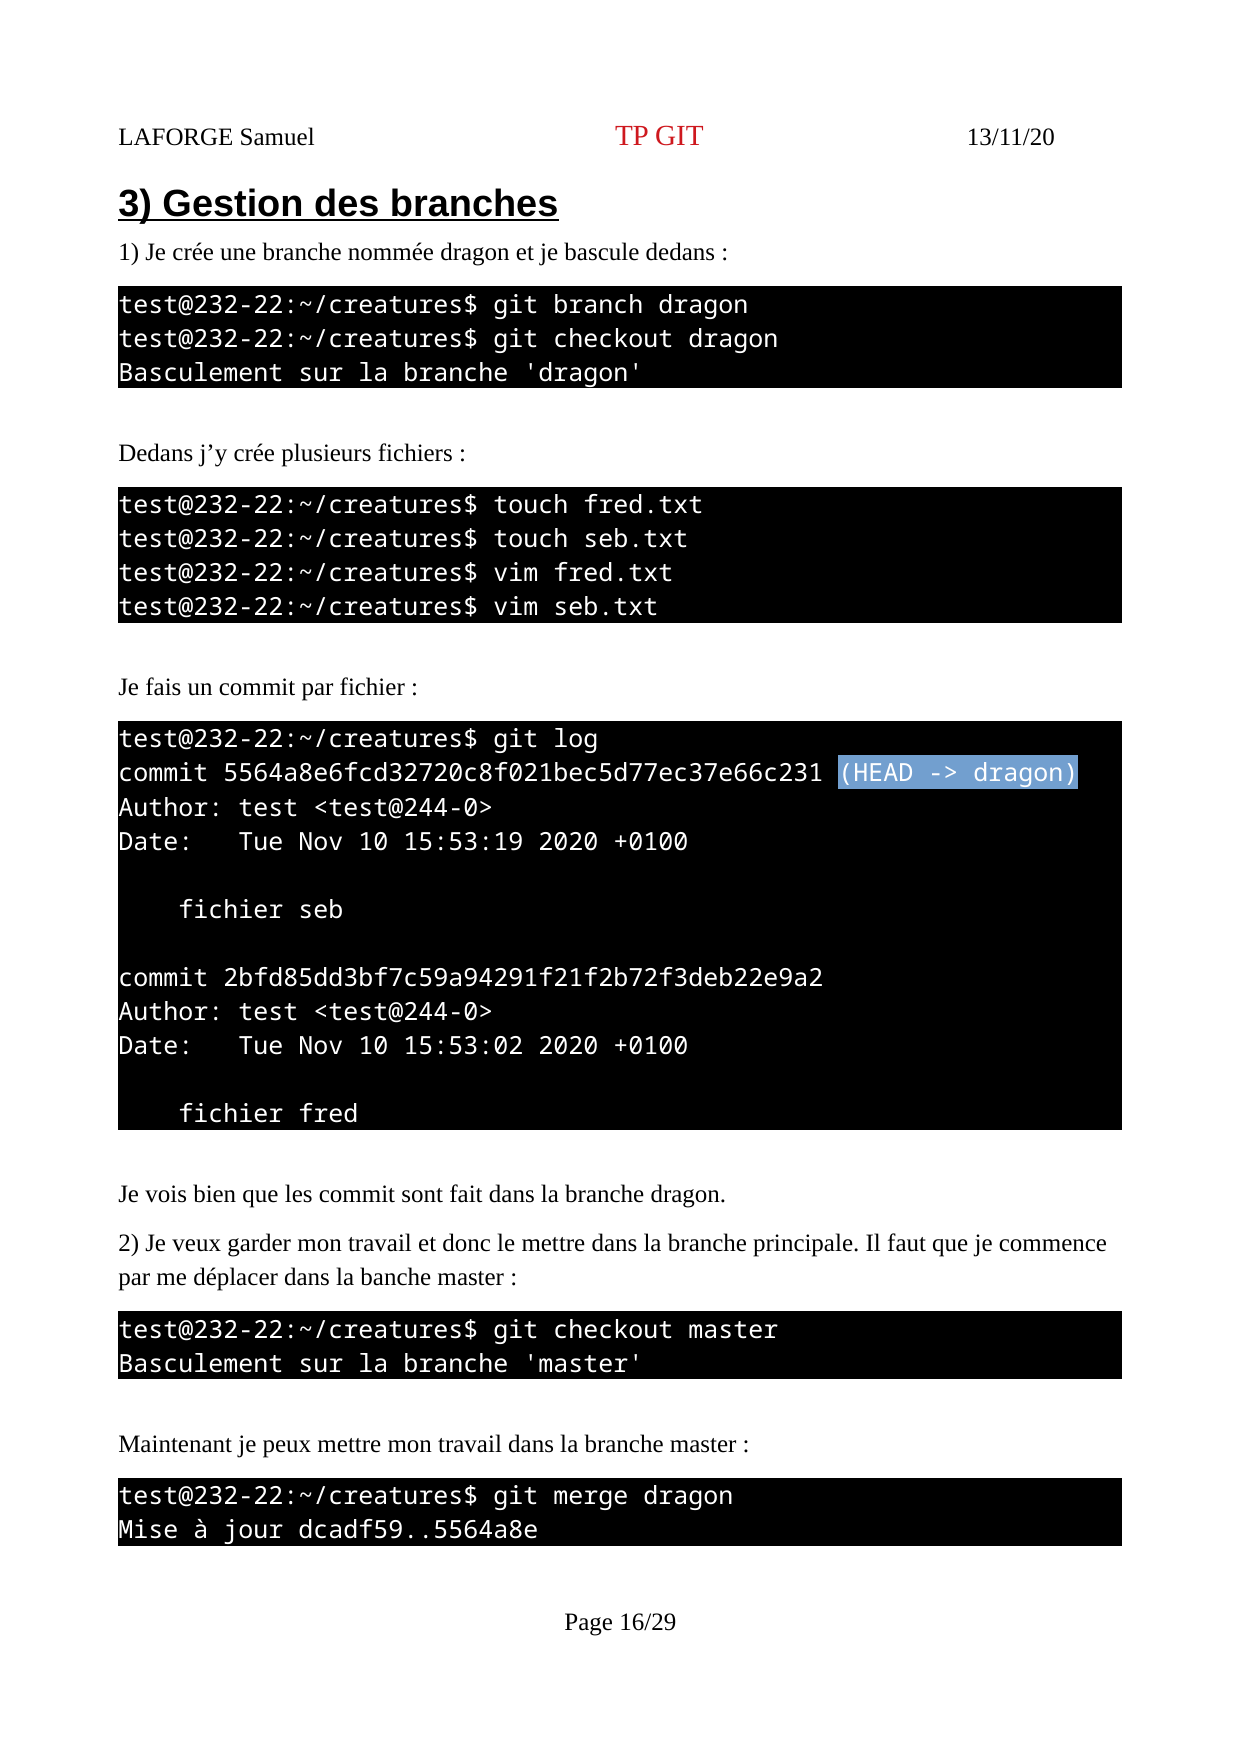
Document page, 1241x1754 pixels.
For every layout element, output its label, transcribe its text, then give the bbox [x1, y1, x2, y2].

text Date: Tue Nov 10 15:53:02 2020 +0100 [118, 1028, 1122, 1062]
text test@232-22:~/creatures$ touch fred.txt [118, 487, 1122, 521]
text Author: test <test@244-0> [118, 993, 1122, 1028]
text test@232-22:~/creatures$ git branch dragon [118, 286, 1122, 320]
text Author: test <test@244-0> [118, 789, 1122, 823]
text test@232-22:~/creatures$ git checkout master [118, 1311, 1122, 1346]
text Dedans j’y crée plusieurs fichiers : [118, 438, 1122, 466]
text 2) Je veux garder mon travail et donc le mettre dans la branche principale. Il faut que je commence par me déplacer dans la banche master : [118, 1228, 1122, 1291]
text test@232-22:~/creatures$ git checkout dragon [118, 320, 1122, 354]
text test@232-22:~/creatures$ git log [118, 721, 1122, 755]
text Maintenant je peux mettre mon travail dans la branche master : [118, 1429, 1122, 1457]
text Date: Tue Nov 10 15:53:19 2020 +0100 [118, 823, 1122, 857]
text Mise à jour dcadf59..5564a8e [118, 1512, 1122, 1546]
text Basculement sur la branche 'master' [118, 1346, 1122, 1379]
text Basculement sur la branche 'dragon' [118, 354, 1122, 388]
text test@232-22:~/creatures$ git merge dragon [118, 1478, 1122, 1512]
text commit 2bfd85dd3bf7c59a94291f21f2b72f3deb22e9a2 [118, 959, 1122, 993]
text fichier fred [118, 1096, 1122, 1130]
text fichier seb [118, 891, 1122, 925]
text Je vois bien que les commit sont fait dans la branche dragon. [118, 1179, 1122, 1208]
text test@232-22:~/creatures$ vim fred.txt [118, 555, 1122, 589]
text 1) Je crée une branche nommée dragon et je bascule dedans : [118, 237, 1122, 266]
text test@232-22:~/creatures$ vim seb.txt [118, 589, 1122, 623]
subtitle 3) Gestion des branches [118, 181, 1122, 225]
text Je fais un commit par fichier : [118, 672, 1122, 701]
text test@232-22:~/creatures$ touch seb.txt [118, 521, 1122, 555]
text commit 5564a8e6fcd32720c8f021bec5d77ec37e66c231 (HEAD -> dragon) [118, 755, 1122, 789]
